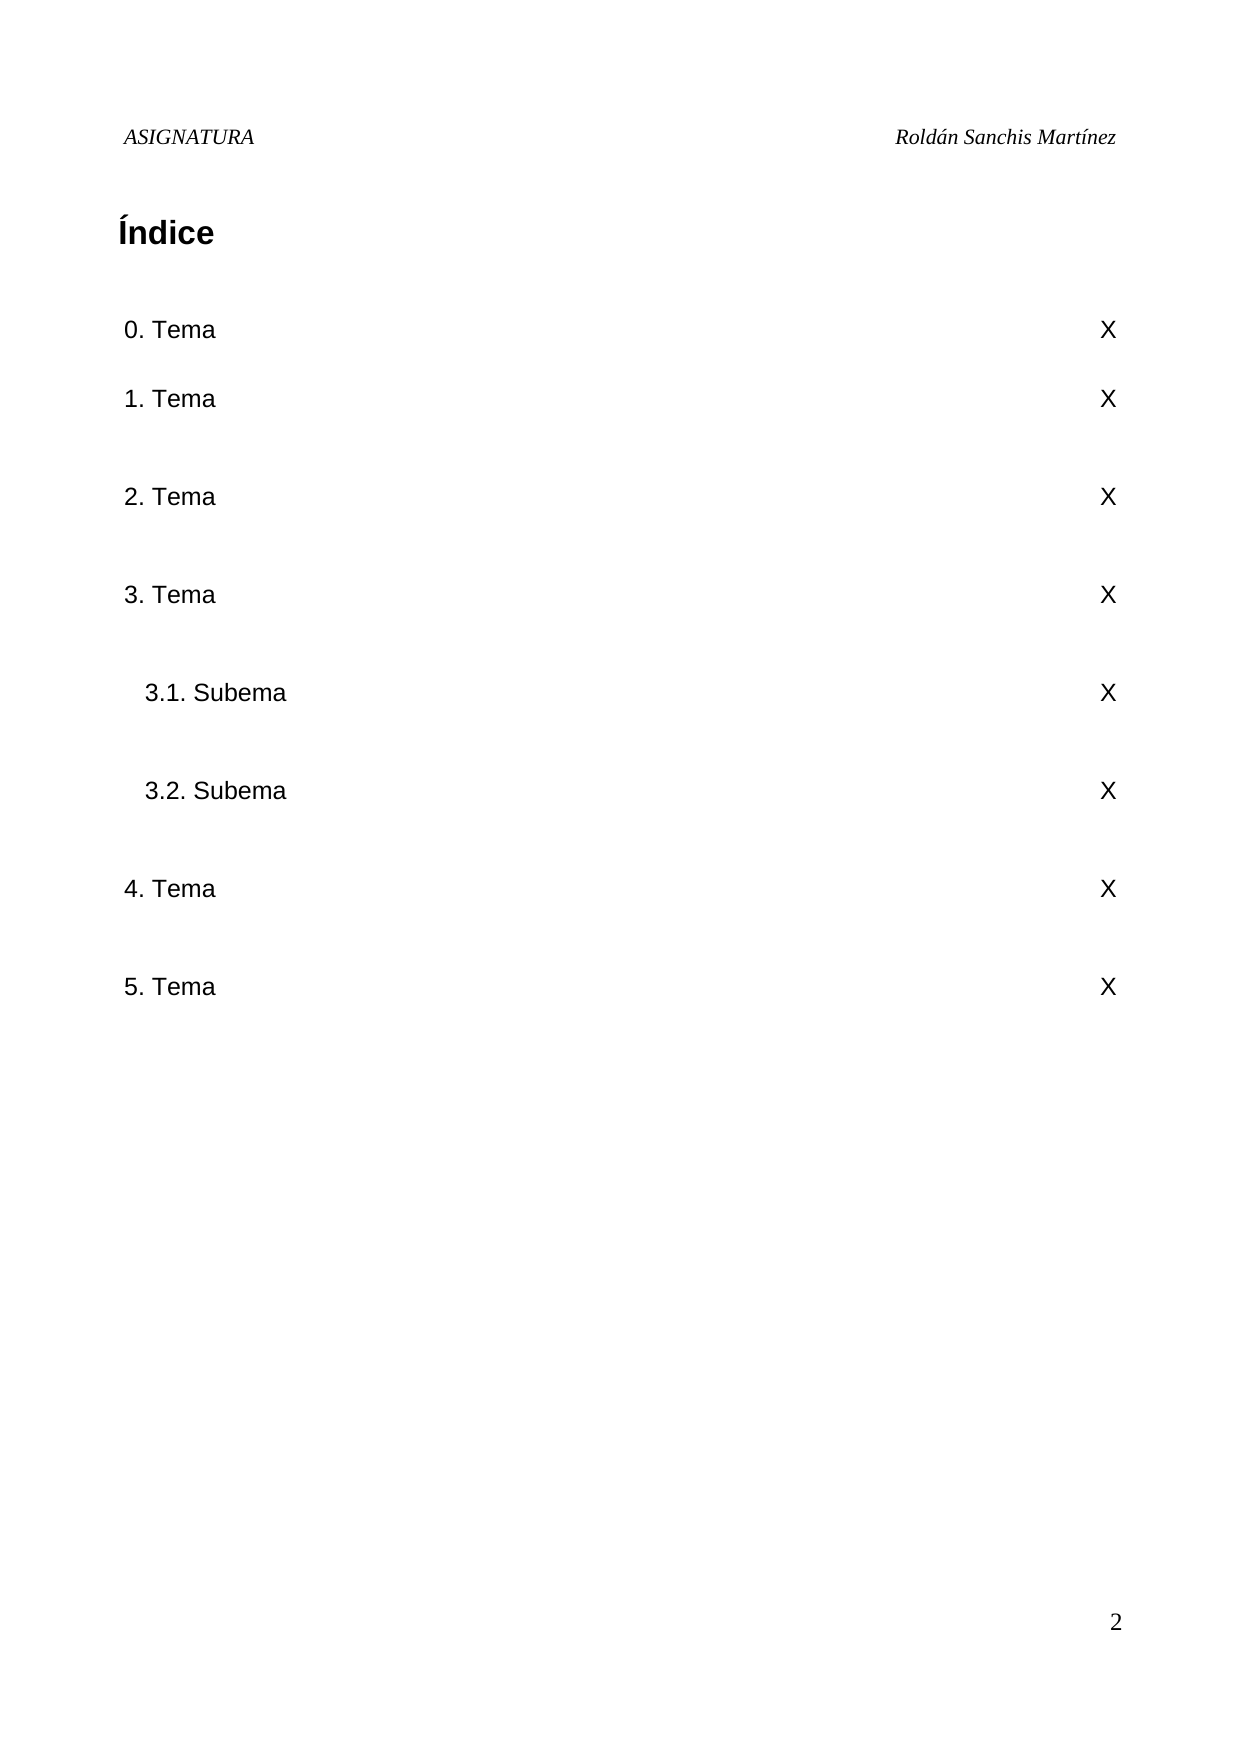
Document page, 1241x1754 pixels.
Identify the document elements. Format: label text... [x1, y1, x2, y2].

table_header 5. Tema [119, 967, 620, 1006]
table_header X [621, 673, 1122, 712]
table_header 3.1. Subema [119, 673, 620, 712]
table_header X [621, 310, 1122, 349]
table_header [621, 1065, 1122, 1104]
table_header X [621, 771, 1122, 810]
table_header 0. Tema [119, 310, 620, 349]
table_header X [621, 379, 1122, 419]
table_header 3.2. Subema [119, 771, 620, 810]
table_header X [621, 575, 1122, 614]
table_header X [621, 869, 1122, 908]
table_header [119, 1065, 620, 1104]
table_header X [621, 967, 1122, 1006]
table_header 3. Tema [119, 575, 620, 614]
table_header 1. Tema [119, 379, 620, 419]
table_header 4. Tema [119, 869, 620, 908]
text Índice [118, 213, 1122, 252]
table_header X [621, 477, 1122, 516]
table_header 2. Tema [119, 477, 620, 516]
